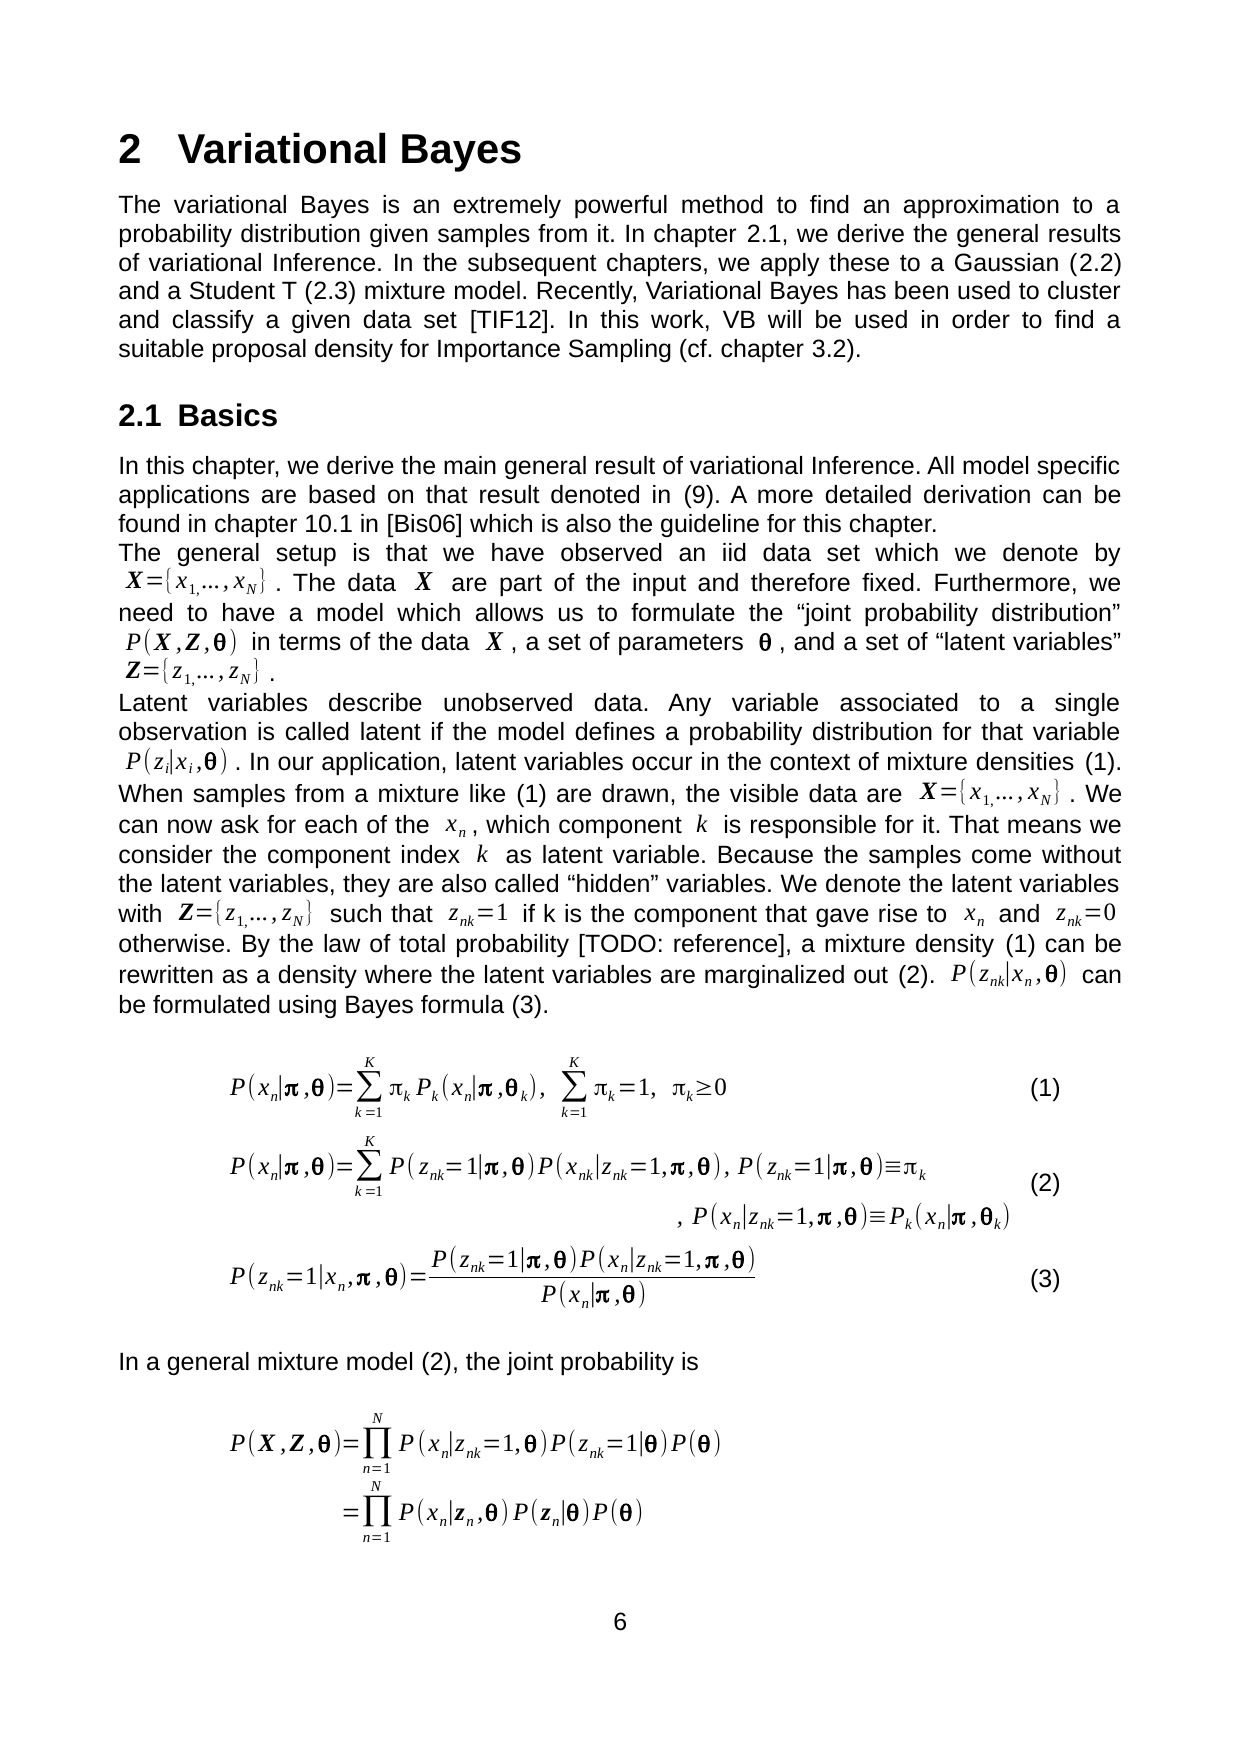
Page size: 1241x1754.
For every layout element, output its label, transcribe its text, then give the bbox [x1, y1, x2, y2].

table_cell [217, 1127, 1024, 1239]
text Latent variables describe unobserved data. Any variable associated to a single observation is called latent if the model defines a probability distribution for that variable . In our application, latent variables occur in the context of mixture densities (1). When samples from a mixture like (1) are drawn, the visible data are . We can now ask for each of the , which component is responsible for it. That means we consider the component index as latent variable. Because the samples come without the latent variables, they are also called “hidden” variables. We denote the latent variables with such that if k is the component that gave rise to and otherwise. By the law of total probability [TODO: reference], a mixture density (1) can be rewritten as a density where the latent variables are marginalized out (2). can be formulated using Bayes formula (3). [118, 688, 1122, 1019]
text The general setup is that we have observed an iid data set which we denote by . The data are part of the input and therefore fixed. Furthermore, we need to have a model which allows us to formulate the “joint probability distribution” in terms of the data , a set of parameters , and a set of “latent variables” . [118, 538, 1122, 688]
subtitle Basics [118, 397, 1122, 433]
table_header [217, 1239, 1024, 1318]
table_header [217, 1404, 1024, 1551]
table_header [118, 1048, 217, 1127]
table_cell [118, 1127, 217, 1239]
table_header (3) [1024, 1239, 1123, 1318]
table_header [1024, 1404, 1123, 1551]
table_header [118, 1239, 217, 1318]
table_cell (2) [1024, 1127, 1123, 1239]
subtitle Variational Bayes [118, 124, 1122, 172]
text In a general mixture model (2), the joint probability is [118, 1347, 1122, 1375]
table_header (1) [1024, 1048, 1123, 1127]
table_header [217, 1048, 1024, 1127]
text In this chapter, we derive the main general result of variational Inference. All model specific applications are based on that result denoted in (9). A more detailed derivation can be found in chapter 10.1 in [Bis06] which is also the guideline for this chapter. [118, 451, 1122, 538]
text The variational Bayes is an extremely powerful method to find an approximation to a probability distribution given samples from it. In chapter 2.1, we derive the general results of variational Inference. In the subsequent chapters, we apply these to a Gaussian (2.2) and a Student T (2.3) mixture model. Recently, Variational Bayes has been used to cluster and classify a given data set [TIF12]. In this work, VB will be used in order to find a suitable proposal density for Importance Sampling (cf. chapter 3.2). [118, 190, 1122, 363]
table_header [118, 1404, 217, 1551]
